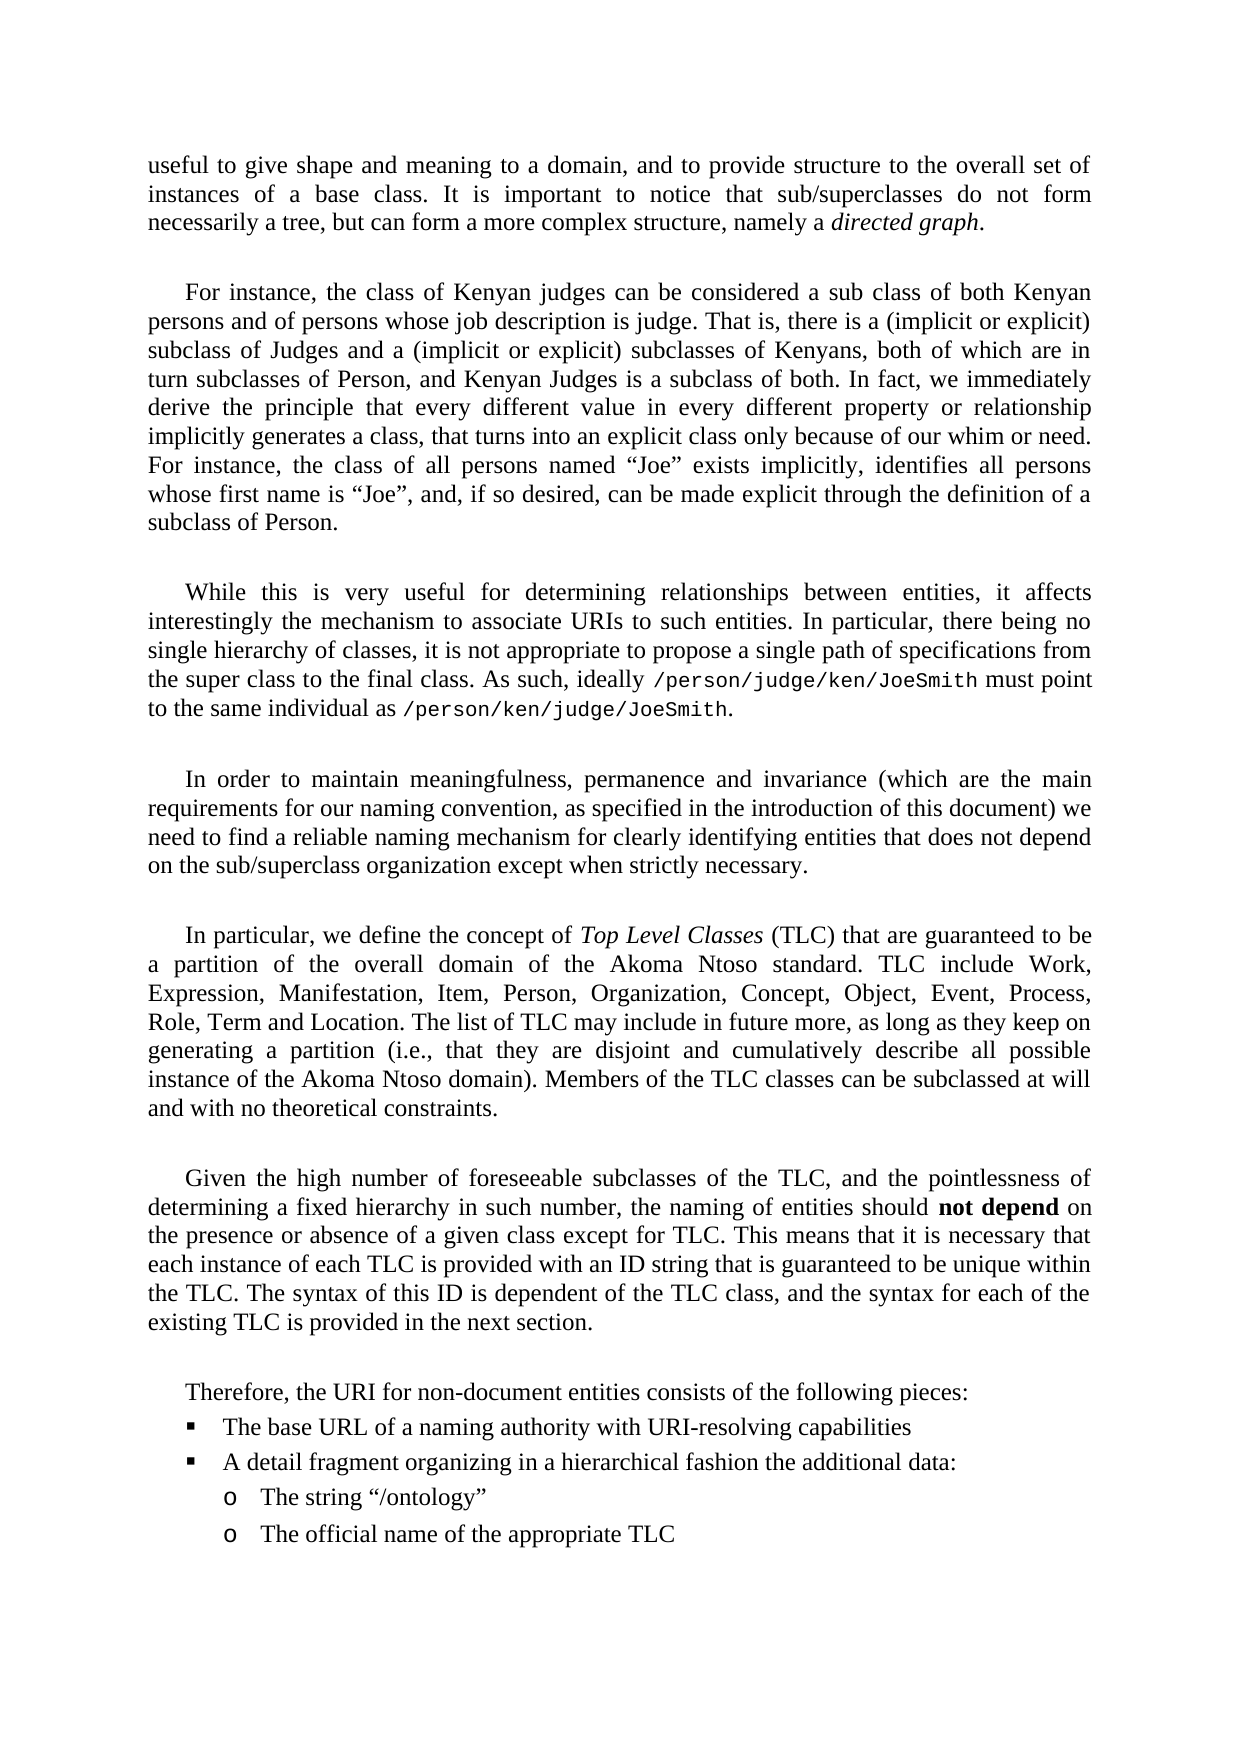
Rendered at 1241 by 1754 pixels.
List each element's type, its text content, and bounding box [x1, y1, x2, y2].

list The string “/ontology” [223, 1482, 1092, 1512]
text While this is very useful for determining relationships between entities, it affects interestingly the mechanism to associate URIs to such entities. In particular, there being no single hierarchy of classes, it is not appropriate to propose a single path of specifications from the super class to the final class. As such, ideally /person/judge/ken/JoeSmith must point to the same individual as /person/ken/judge/JoeSmith. [148, 577, 1092, 723]
text In order to maintain meaningfulness, permanence and invariance (which are the main requirements for our naming convention, as specified in the introduction of this document) we need to find a reliable naming mechanism for clearly identifying entities that does not depend on the sub/superclass organization except when strictly necessary. [148, 764, 1092, 879]
text Given the high number of foreseeable subclasses of the TLC, and the pointlessness of determining a fixed hierarchy in such number, the naming of entities should not depend on the presence or absence of a given class except for TLC. This means that it is necessary that each instance of each TLC is provided with an ID string that is guaranteed to be unique within the TLC. The syntax of this ID is dependent of the TLC class, and the syntax for each of the existing TLC is provided in the next section. [148, 1163, 1092, 1335]
text useful to give shape and meaning to a domain, and to provide structure to the overall set of instances of a base class. It is important to notice that sub/superclasses do not form necessarily a tree, but can form a more complex structure, namely a directed graph. [148, 150, 1092, 236]
text For instance, the class of Kenyan judges can be considered a sub class of both Kenyan persons and of persons whose job description is judge. That is, there is a (implicit or explicit) subclass of Judges and a (implicit or explicit) subclasses of Kenyans, both of which are in turn subclasses of Person, and Kenyan Judges is a subclass of both. In fact, we immediately derive the principle that every different value in every different property or relationship implicitly generates a class, that turns into an explicit class only because of our whim or need. For instance, the class of all persons named “Joe” exists implicitly, identifies all persons whose first name is “Joe”, and, if so desired, can be made explicit through the definition of a subclass of Person. [148, 277, 1092, 536]
list The official name of the appropriate TLC [223, 1519, 1092, 1549]
text In particular, we define the concept of Top Level Classes (TLC) that are guaranteed to be a partition of the overall domain of the Akoma Ntoso standard. TLC include Work, Expression, Manifestation, Item, Person, Organization, Concept, Object, Event, Process, Role, Term and Location. The list of TLC may include in future more, as long as they keep on generating a partition (i.e., that they are disjoint and cumulatively describe all possible instance of the Akoma Ntoso domain). Members of the TLC classes can be subclassed at will and with no theoretical constraints. [148, 920, 1092, 1122]
list The base URL of a naming authority with URI-resolving capabilities [185, 1412, 1092, 1440]
list A detail fragment organizing in a hierarchical fashion the additional data: [185, 1447, 1092, 1475]
text Therefore, the URI for non-document entities consists of the following pieces: [148, 1377, 1092, 1405]
